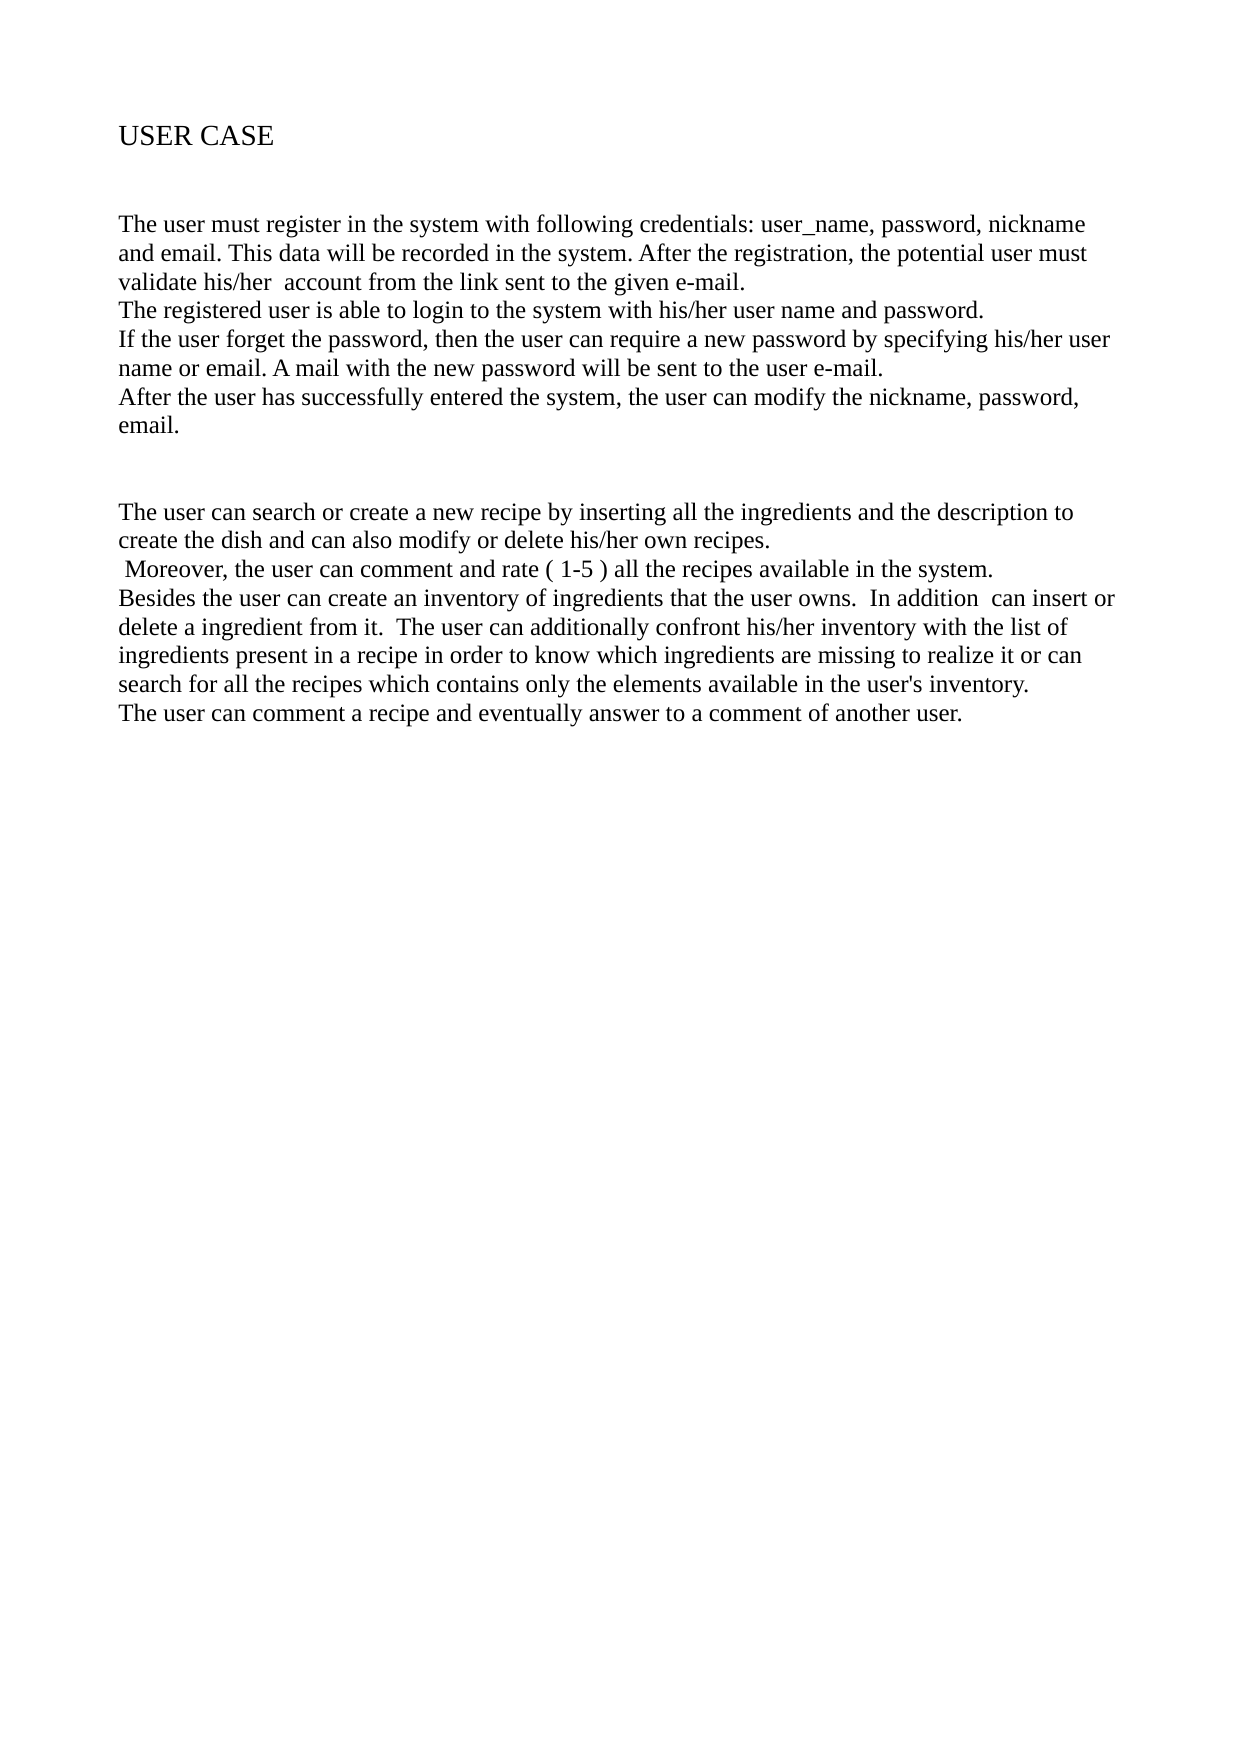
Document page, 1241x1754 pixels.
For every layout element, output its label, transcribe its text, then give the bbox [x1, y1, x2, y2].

text The user can comment a recipe and eventually answer to a comment of another user. [118, 698, 1122, 727]
text Besides the user can create an inventory of ingredients that the user owns. In addition can insert or delete a ingredient from it. The user can additionally confront his/her inventory with the list of ingredients present in a recipe in order to know which ingredients are missing to realize it or can search for all the recipes which contains only the elements available in the user's inventory. [118, 583, 1122, 698]
text The user can search or create a new recipe by inserting all the ingredients and the description to create the dish and can also modify or delete his/her own recipes. [118, 497, 1122, 554]
text The registered user is able to login to the system with his/her user name and password. [118, 295, 1122, 324]
text After the user has successfully entered the system, the user can modify the nickname, password, email. [118, 382, 1122, 439]
text USER CASE [118, 118, 1122, 152]
text If the user forget the password, then the user can require a new password by specifying his/her user name or email. A mail with the new password will be sent to the user e-mail. [118, 324, 1122, 382]
text Moreover, the user can comment and rate ( 1-5 ) all the recipes available in the system. [118, 554, 1122, 583]
text The user must register in the system with following credentials: user_name, password, nickname and email. This data will be recorded in the system. After the registration, the potential user must validate his/her account from the link sent to the given e-mail. [118, 209, 1122, 295]
